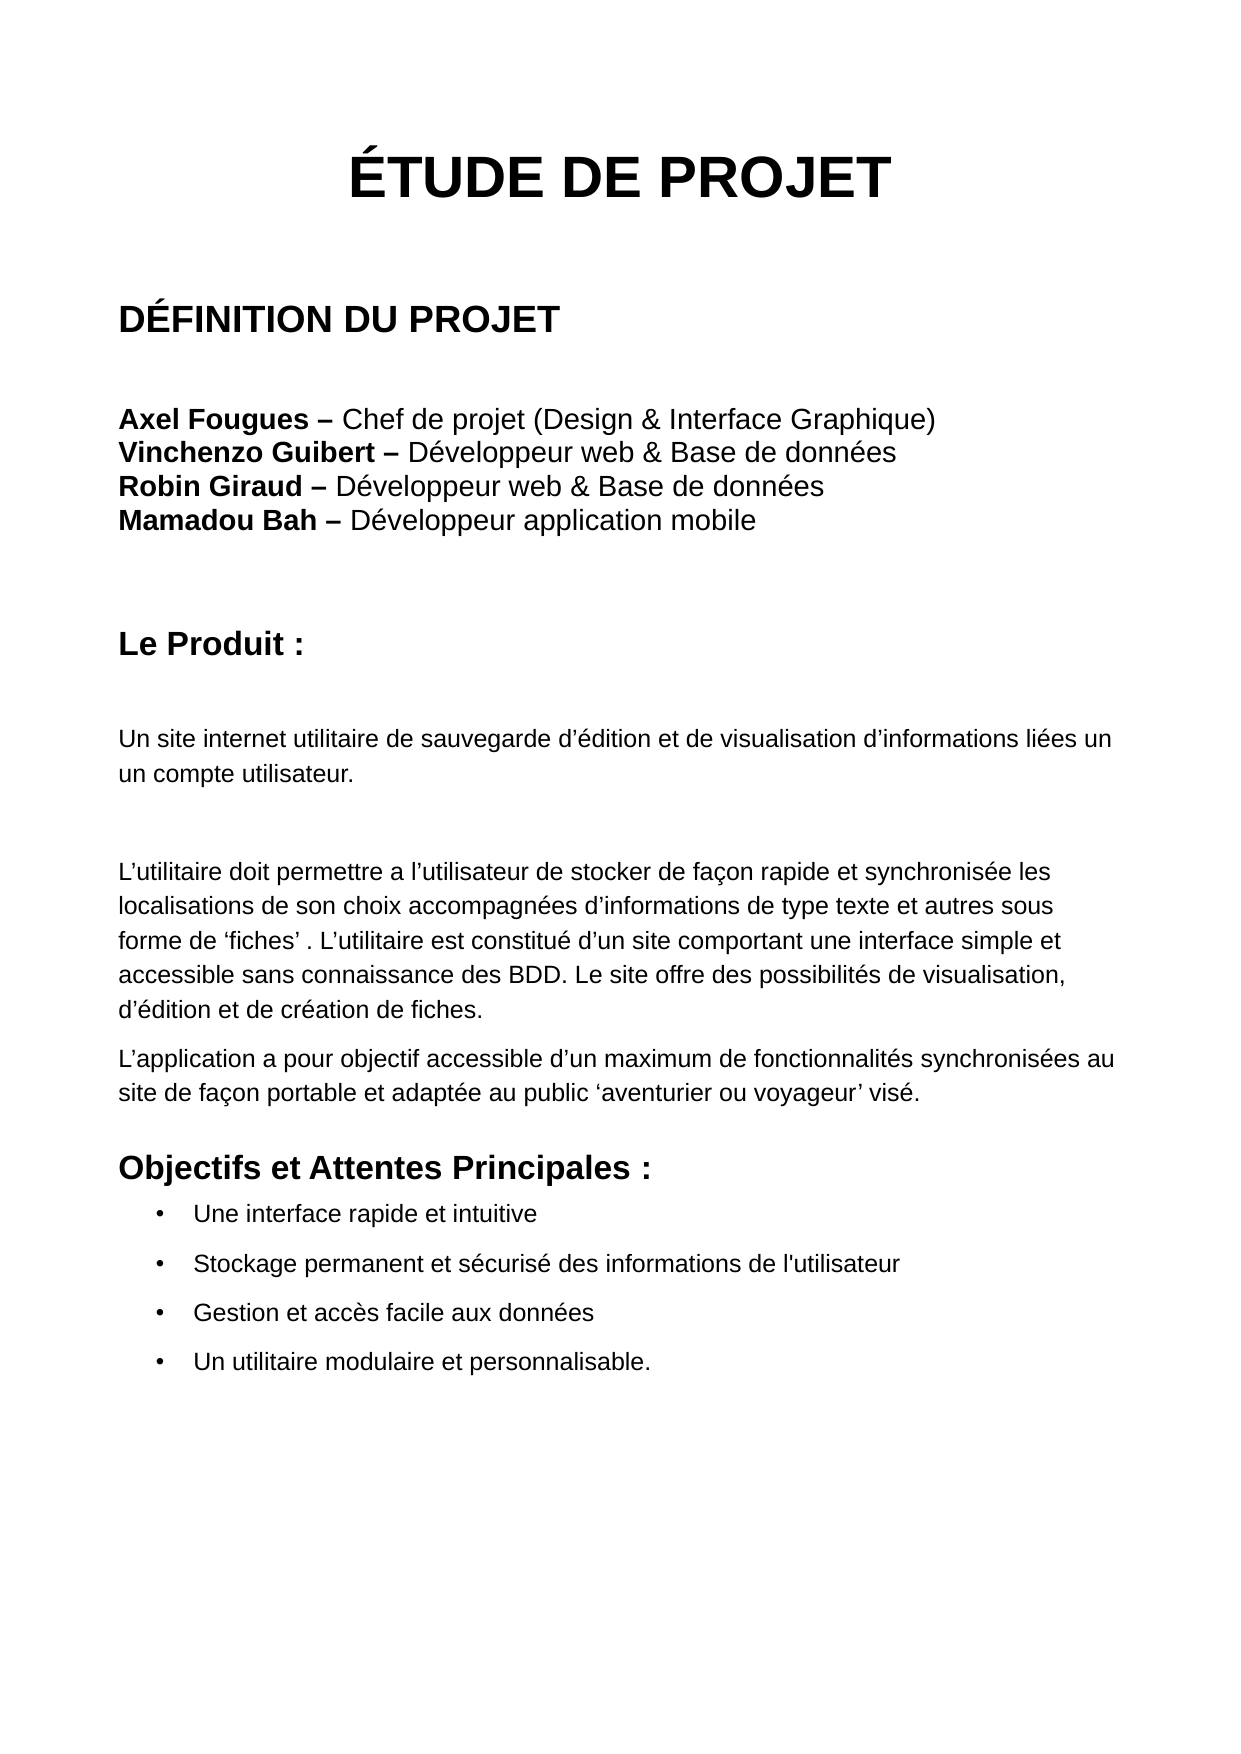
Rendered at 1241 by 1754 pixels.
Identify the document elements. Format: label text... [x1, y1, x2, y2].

title ÉTUDE DE PROJET [118, 143, 1122, 210]
subtitle DÉFINITION DU PROJET [118, 297, 1122, 340]
text L’application a pour objectif accessible d’un maximum de fonctionnalités synchronisées au site de façon portable et adaptée au public ‘aventurier ou voyageur’ visé. [118, 1044, 1122, 1107]
text L’utilitaire doit permettre a l’utilisateur de stocker de façon rapide et synchronisée les localisations de son choix accompagnées d’informations de type texte et autres sous forme de ‘fiches’ . L’utilitaire est constitué d’un site comportant une interface simple et accessible sans connaissance des BDD. Le site offre des possibilités de visualisation, d’édition et de création de fiches. [118, 857, 1122, 1023]
subtitle Objectifs et Attentes Principales : [118, 1148, 1122, 1187]
list Une interface rapide et intuitive [156, 1199, 1122, 1228]
text Robin Giraud – Développeur web & Base de données [118, 469, 1122, 503]
text Vinchenzo Guibert – Développeur web & Base de données [118, 436, 1122, 469]
text Un site internet utilitaire de sauvegarde d’édition et de visualisation d’informations liées un un compte utilisateur. [118, 724, 1122, 787]
list Un utilitaire modulaire et personnalisable. [156, 1347, 1122, 1376]
subtitle Le Produit : [118, 624, 1122, 663]
list Stockage permanent et sécurisé des informations de l'utilisateur [156, 1248, 1122, 1277]
text Axel Fougues – Chef de projet (Design & Interface Graphique) [118, 402, 1122, 436]
text Mamadou Bah – Développeur application mobile [118, 503, 1122, 536]
list Gestion et accès facile aux données [156, 1298, 1122, 1327]
